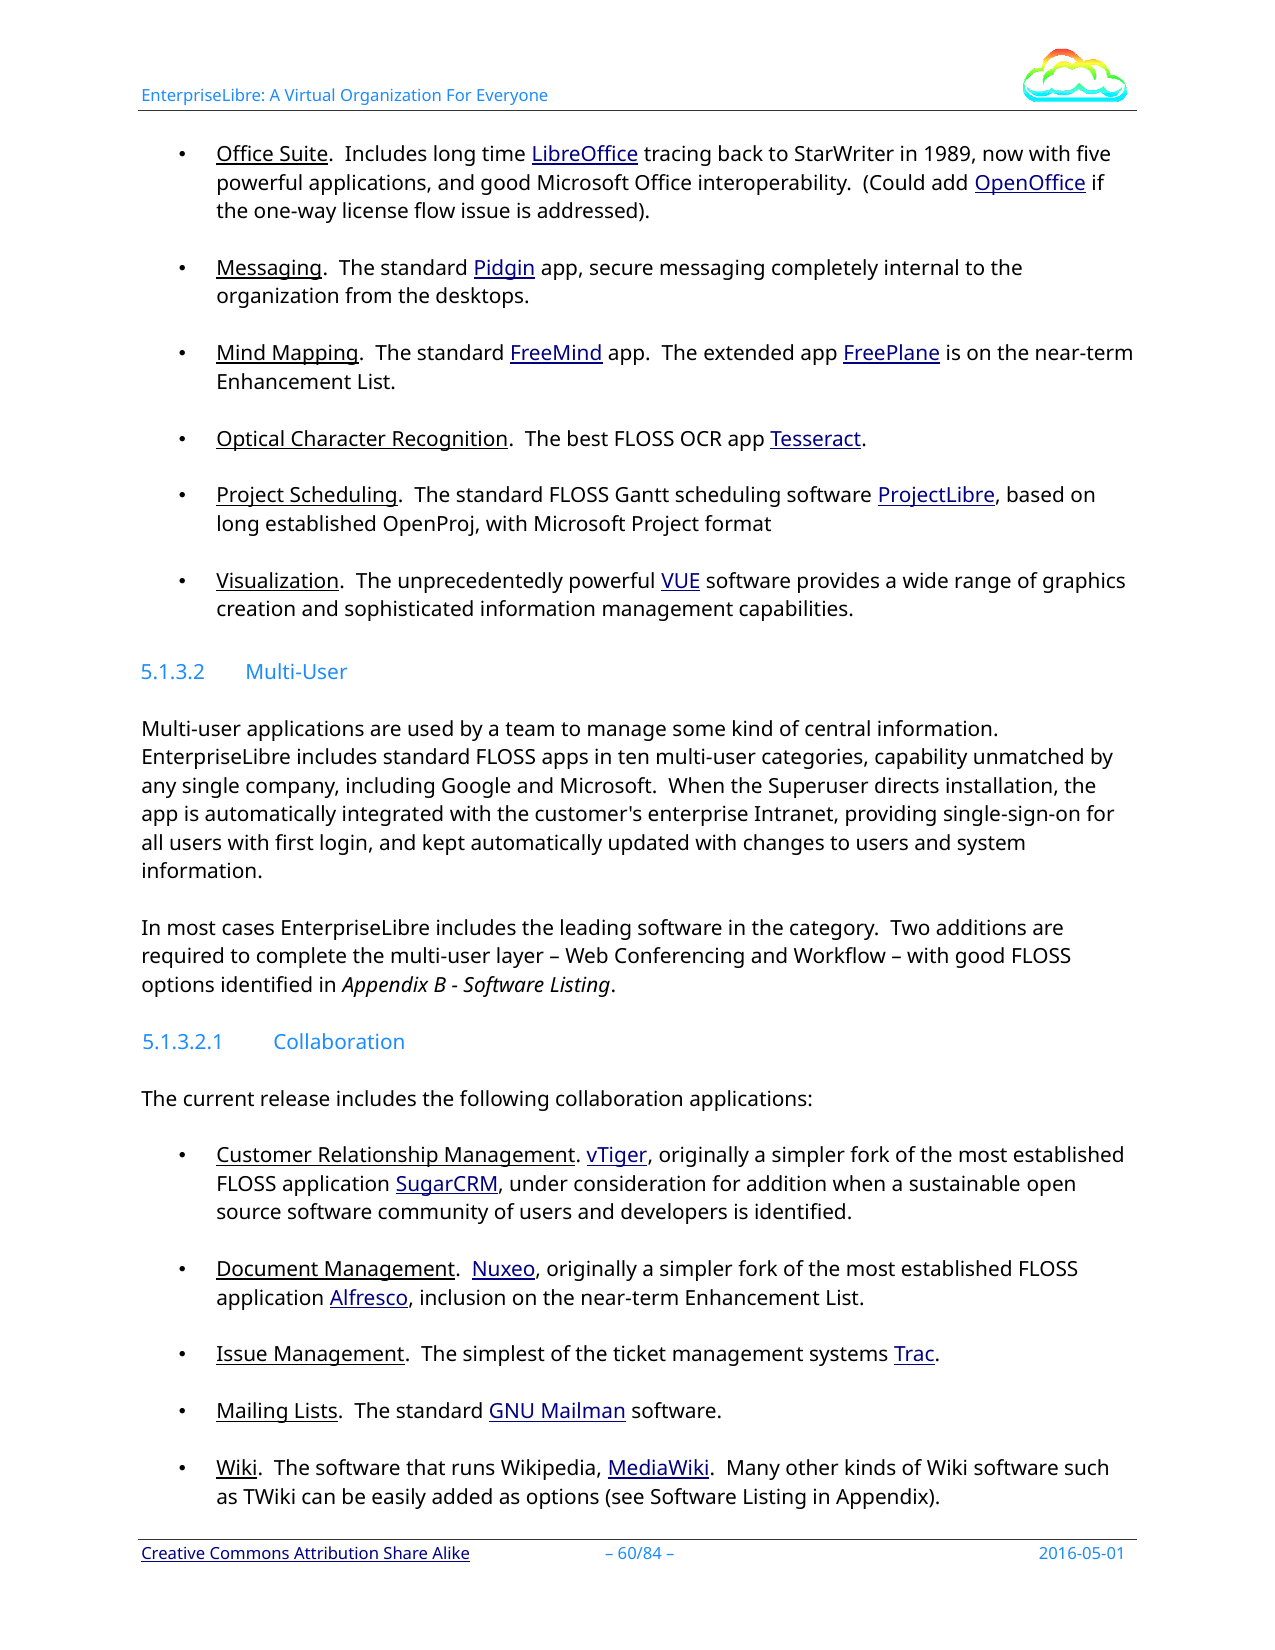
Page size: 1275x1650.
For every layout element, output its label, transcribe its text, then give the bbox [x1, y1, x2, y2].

list Mind Mapping. The standard FreeMind app. The extended app FreePlane is on the near-term Enhancement List. [178, 338, 1134, 395]
list Office Suite. Includes long time LibreOffice tracing back to StarWriter in 1989, now with five powerful applications, and good Microsoft Office interoperability. (Could add OpenOffice if the one-way license flow issue is addressed). [178, 139, 1134, 224]
text Multi-user applications are used by a team to manage some kind of central information. EnterpriseLibre includes standard FLOSS apps in ten multi-user categories, capability unmatched by any single company, including Google and Microsoft. When the Superuser directs installation, the app is automatically integrated with the customer's enterprise Intranet, providing single-sign-on for all users with first login, and kept automatically updated with changes to users and system information. [141, 714, 1134, 884]
subtitle Collaboration [137, 1027, 1134, 1055]
list Project Scheduling. The standard FLOSS Gantt scheduling software ProjectLibre, based on long established OpenProj, with Microsoft Project format [178, 481, 1134, 537]
list Document Management. Nuxeo, originally a simpler fork of the most established FLOSS application Alfresco, inclusion on the near-term Enhancement List. [178, 1254, 1134, 1311]
subtitle Multi-User [135, 657, 1134, 686]
list Customer Relationship Management. vTiger, originally a simpler fork of the most established FLOSS application SugarCRM, under consideration for addition when a sustainable open source software community of users and developers is identified. [178, 1141, 1134, 1226]
list Issue Management. The simplest of the ticket management systems Trac. [178, 1339, 1134, 1368]
list Wiki. The software that runs Wikipedia, MediaWiki. Many other kinds of Wiki software such as TWiki can be easily added as options (see Software Listing in Appendix). [178, 1453, 1134, 1510]
list Mailing Lists. The standard GNU Mailman software. [178, 1396, 1134, 1425]
list Visualization. The unprecedentedly powerful VUE software provides a wide range of graphics creation and sophisticated information management capabilities. [178, 566, 1134, 623]
list Optical Character Recognition. The best FLOSS OCR app Tesseract. [178, 424, 1134, 452]
list Messaging. The standard Pidgin app, secure messaging completely internal to the organization from the desktops. [178, 253, 1134, 310]
text In most cases EnterpriseLibre includes the leading software in the category. Two additions are required to complete the multi-user layer – Web Conferencing and Workflow – with good FLOSS options identified in Appendix B - Software Listing. [141, 913, 1134, 998]
text The current release includes the following collaboration applications: [141, 1084, 1134, 1112]
picture [1022, 47, 1128, 102]
